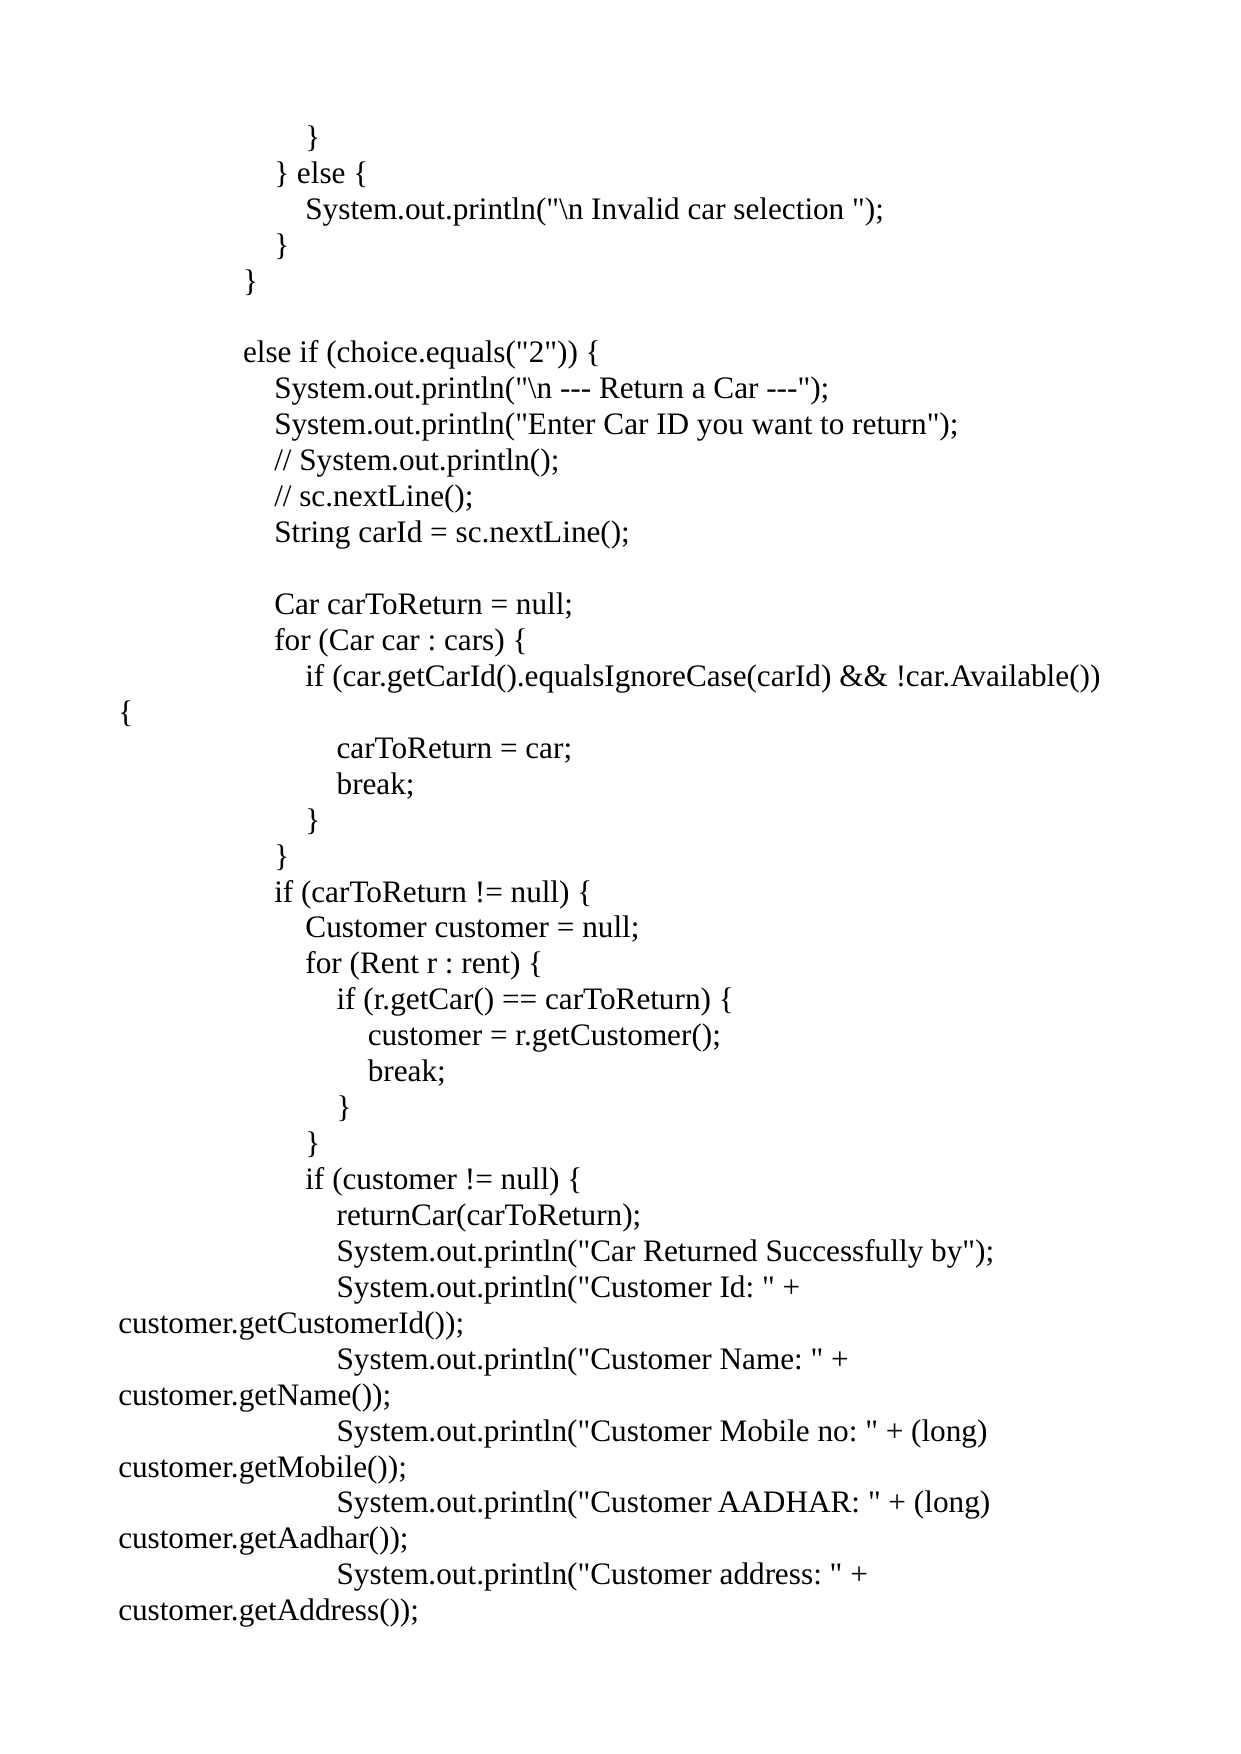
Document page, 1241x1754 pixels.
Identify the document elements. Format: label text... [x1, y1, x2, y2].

text } else { [118, 154, 1122, 190]
text System.out.println("\n Invalid car selection "); [118, 190, 1122, 226]
text Customer customer = null; [118, 909, 1122, 945]
text // sc.nextLine(); [118, 477, 1122, 513]
text System.out.println("Customer AADHAR: " + (long) customer.getAadhar()); [118, 1484, 1122, 1556]
text carToReturn = car; [118, 729, 1122, 765]
text else if (choice.equals("2")) { [118, 334, 1122, 370]
text // System.out.println(); [118, 442, 1122, 477]
text for (Rent r : rent) { [118, 945, 1122, 981]
text } [118, 837, 1122, 873]
text Car carToReturn = null; [118, 585, 1122, 621]
text System.out.println("Customer address: " + customer.getAddress()); [118, 1556, 1122, 1627]
text returnCar(carToReturn); [118, 1196, 1122, 1232]
text System.out.println("Customer Name: " + customer.getName()); [118, 1340, 1122, 1412]
text customer = r.getCustomer(); [118, 1017, 1122, 1052]
text String carId = sc.nextLine(); [118, 513, 1122, 549]
text if (r.getCar() == carToReturn) { [118, 981, 1122, 1017]
text } [118, 262, 1122, 298]
text } [118, 226, 1122, 262]
text break; [118, 1052, 1122, 1088]
text for (Car car : cars) { [118, 621, 1122, 657]
text if (car.getCarId().equalsIgnoreCase(carId) && !car.Available()) { [118, 657, 1122, 729]
text } [118, 118, 1122, 154]
text break; [118, 765, 1122, 801]
text } [118, 1124, 1122, 1160]
text } [118, 1088, 1122, 1124]
text if (carToReturn != null) { [118, 873, 1122, 909]
text System.out.println("Car Returned Successfully by"); [118, 1232, 1122, 1268]
text System.out.println("Customer Id: " + customer.getCustomerId()); [118, 1268, 1122, 1340]
text System.out.println("\n --- Return a Car ---"); [118, 370, 1122, 406]
text } [118, 801, 1122, 837]
text System.out.println("Customer Mobile no: " + (long) customer.getMobile()); [118, 1412, 1122, 1484]
text System.out.println("Enter Car ID you want to return"); [118, 406, 1122, 442]
text if (customer != null) { [118, 1160, 1122, 1196]
